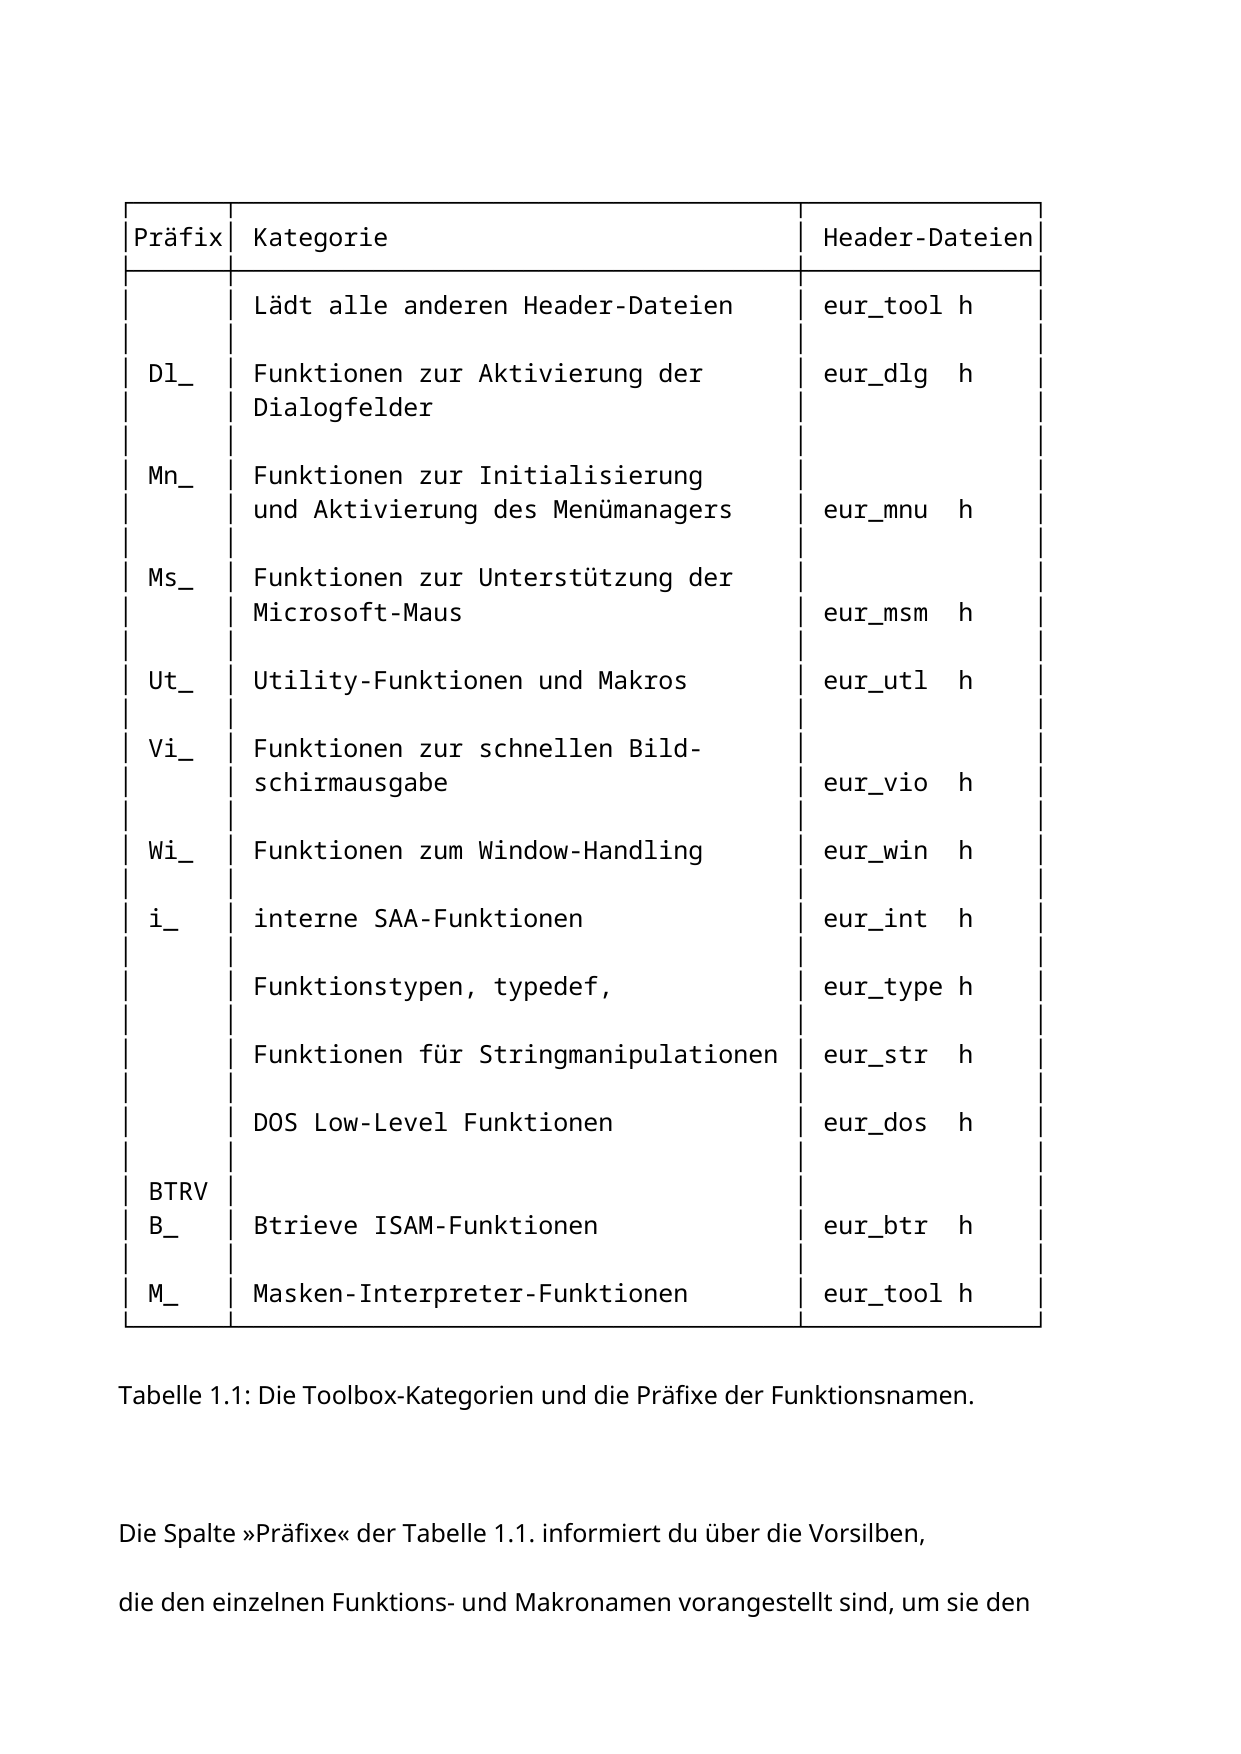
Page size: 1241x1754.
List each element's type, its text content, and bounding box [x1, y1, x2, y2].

text │ │ │ │ [118, 322, 1122, 356]
text │ │ schirmausgabe │ eur_vio h │ [118, 764, 1122, 798]
text │ │ Funktionen für Stringmanipulationen │ eur_str h │ [118, 1037, 1122, 1071]
text │ │ Microsoft-Maus │ eur_msm h │ [118, 594, 1122, 628]
text └──────┴─────────────────────────────────────┴───────────────┘ [118, 1309, 1122, 1343]
text │ │ │ │ [118, 798, 1122, 833]
text │ Vi_ │ Funktionen zur schnellen Bild- │ │ [118, 730, 1122, 764]
text │ Ut_ │ Utility-Funktionen und Makros │ eur_utl h │ [118, 662, 1122, 696]
text │ │ │ │ [118, 867, 1122, 901]
text │ │ │ │ [118, 628, 1122, 662]
text │ Wi_ │ Funktionen zum Window-Handling │ eur_win h │ [118, 833, 1122, 867]
text │ │ Lädt alle anderen Header-Dateien │ eur_tool h │ [118, 288, 1122, 322]
text │ │ │ │ [118, 1241, 1122, 1275]
text │ │ │ │ [118, 526, 1122, 560]
text │ │ │ │ [118, 935, 1122, 969]
text Tabelle 1.1: Die Toolbox-Kategorien und die Präfixe der Funktionsnamen. [118, 1378, 1122, 1412]
text │ │ und Aktivierung des Menümanagers │ eur_mnu h │ [118, 492, 1122, 526]
text │ Dl_ │ Funktionen zur Aktivierung der │ eur_dlg h │ [118, 356, 1122, 390]
text die den einzelnen Funktions- und Makronamen vorangestellt sind, um sie den [118, 1585, 1122, 1619]
text │ │ │ │ [118, 1003, 1122, 1037]
text │ BTRV │ │ │ [118, 1173, 1122, 1207]
text │ │ Dialogfelder │ │ [118, 390, 1122, 424]
text │ │ │ │ [118, 696, 1122, 730]
text Die Spalte »Präfixe« der Tabelle 1.1. informiert du über die Vorsilben, [118, 1516, 1122, 1550]
text ┌──────┬─────────────────────────────────────┬───────────────┐ [118, 185, 1122, 219]
text │ │ │ │ [118, 424, 1122, 458]
text │ Ms_ │ Funktionen zur Unterstützung der │ │ [118, 560, 1122, 594]
text │ │ Funktionstypen, typedef, │ eur_type h │ [118, 969, 1122, 1003]
text │ Mn_ │ Funktionen zur Initialisierung │ │ [118, 458, 1122, 492]
text │ │ │ │ [118, 1071, 1122, 1105]
text │ │ │ │ [118, 1139, 1122, 1173]
text │ M_ │ Masken-Interpreter-Funktionen │ eur_tool h │ [118, 1275, 1122, 1309]
text │ i_ │ interne SAA-Funktionen │ eur_int h │ [118, 901, 1122, 935]
text │Präfix│ Kategorie │ Header-Dateien│ [118, 219, 1122, 253]
text │ │ DOS Low-Level Funktionen │ eur_dos h │ [118, 1105, 1122, 1139]
text │ B_ │ Btrieve ISAM-Funktionen │ eur_btr h │ [118, 1207, 1122, 1241]
text ├──────┼─────────────────────────────────────┼───────────────┤ [118, 253, 1122, 288]
